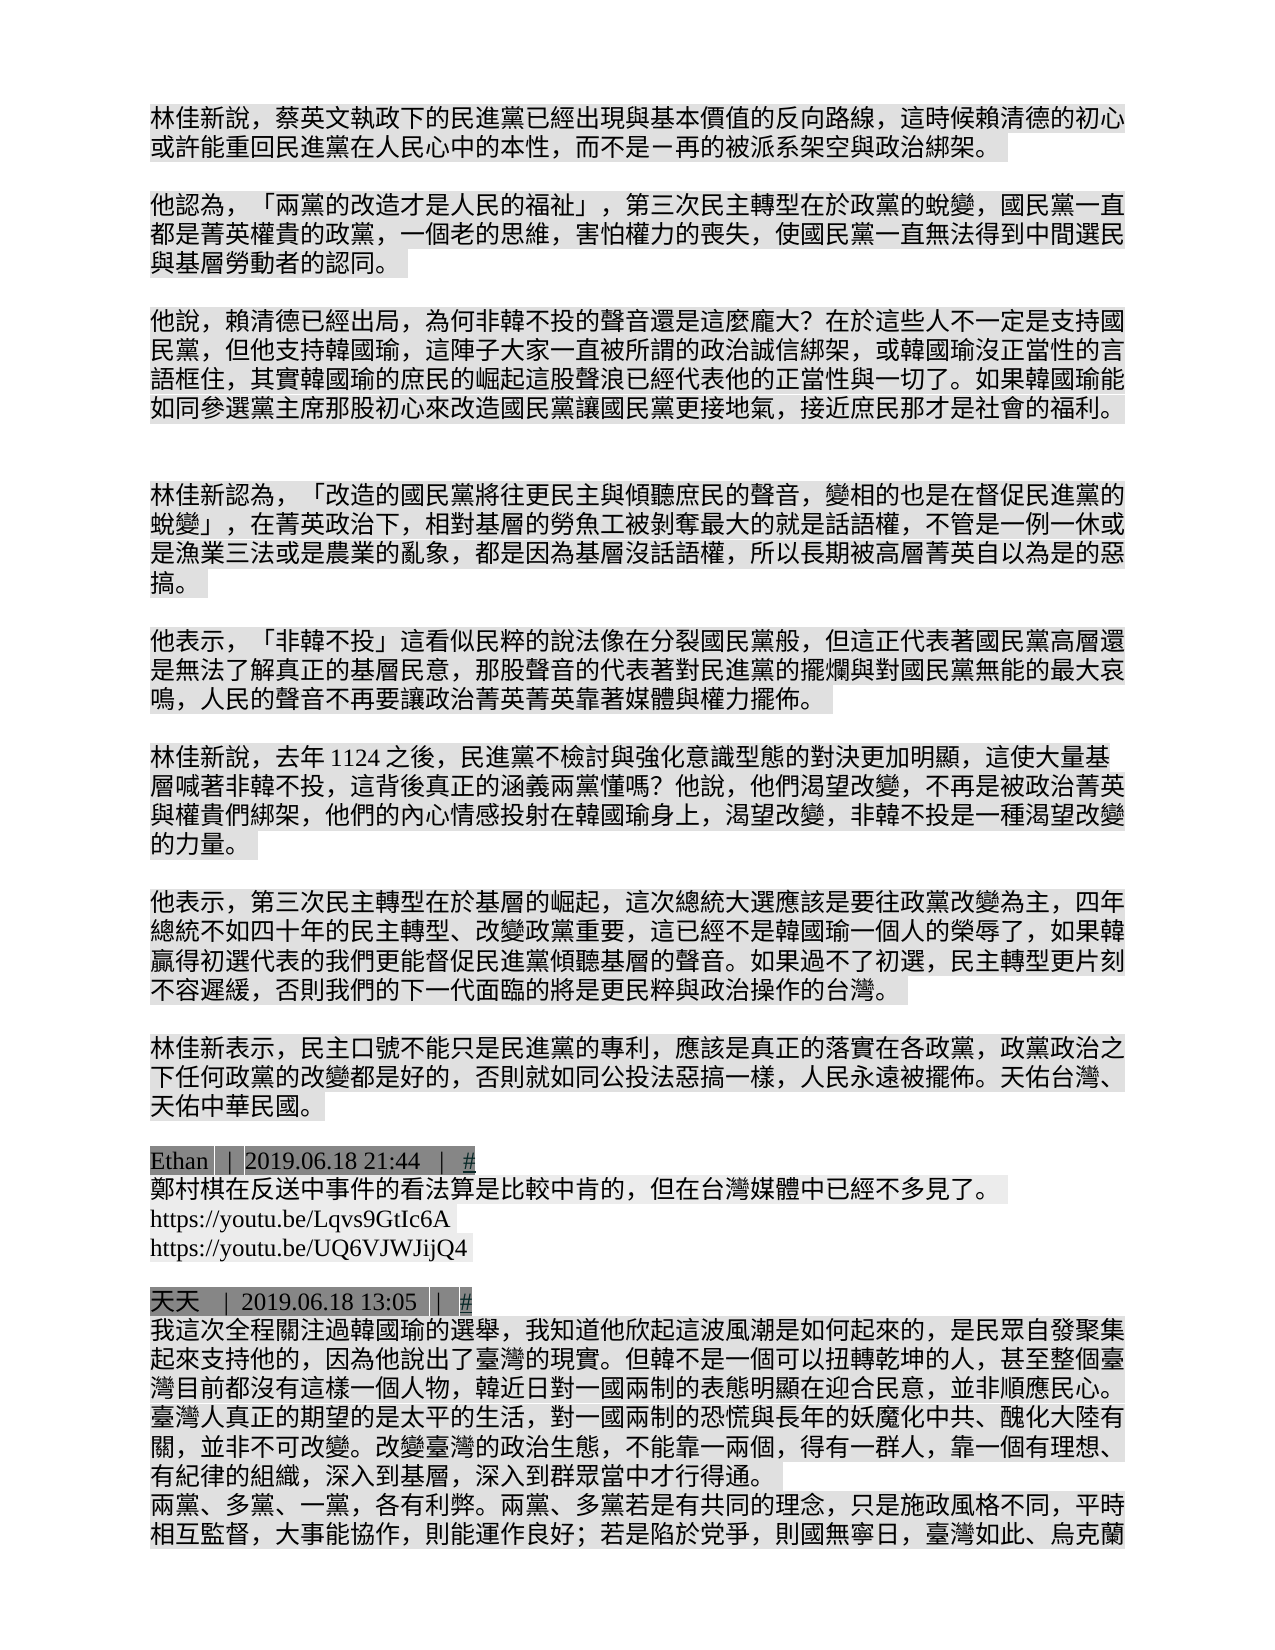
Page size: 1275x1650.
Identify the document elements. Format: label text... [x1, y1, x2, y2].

text 天天 | 2019.06.18 13:05 | # [150, 1287, 1125, 1316]
text 林佳新說，蔡英文執政下的民進黨已經出現與基本價值的反向路線，這時候賴清德的初心或許能重回民進黨在人民心中的本性，而不是ㄧ再的被派系架空與政治綁架。 他認為，「兩黨的改造才是人民的福祉」，第三次民主轉型在於政黨的蛻變，國民黨一直都是菁英權貴的政黨，一個老的思維，害怕權力的喪失，使國民黨一直無法得到中間選民與基層勞動者的認同。 他說，賴清德已經出局，為何非韓不投的聲音還是這麼龐大？在於這些人不一定是支持國民黨，但他支持韓國瑜，這陣子大家一直被所謂的政治誠信綁架，或韓國瑜沒正當性的言語框住，其實韓國瑜的庶民的崛起這股聲浪已經代表他的正當性與一切了。如果韓國瑜能如同參選黨主席那股初心來改造國民黨讓國民黨更接地氣，接近庶民那才是社會的福利。 林佳新認為，「改造的國民黨將往更民主與傾聽庶民的聲音，變相的也是在督促民進黨的蛻變」，在菁英政治下，相對基層的勞魚工被剝奪最大的就是話語權，不管是一例一休或是漁業三法或是農業的亂象，都是因為基層沒話語權，所以長期被高層菁英自以為是的惡搞。 他表示，「非韓不投」這看似民粹的說法像在分裂國民黨般，但這正代表著國民黨高層還是無法了解真正的基層民意，那股聲音的代表著對民進黨的擺爛與對國民黨無能的最大哀鳴，人民的聲音不再要讓政治菁英菁英靠著媒體與權力擺佈。 林佳新說，去年1124之後，民進黨不檢討與強化意識型態的對決更加明顯，這使大量基層喊著非韓不投，這背後真正的涵義兩黨懂嗎？他說，他們渴望改變，不再是被政治菁英與權貴們綁架，他們的內心情感投射在韓國瑜身上，渴望改變，非韓不投是一種渴望改變的力量。 他表示，第三次民主轉型在於基層的崛起，這次總統大選應該是要往政黨改變為主，四年總統不如四十年的民主轉型、改變政黨重要，這已經不是韓國瑜一個人的榮辱了，如果韓贏得初選代表的我們更能督促民進黨傾聽基層的聲音。如果過不了初選，民主轉型更片刻不容遲緩，否則我們的下一代面臨的將是更民粹與政治操作的台灣。 林佳新表示，民主口號不能只是民進黨的專利，應該是真正的落實在各政黨，政黨政治之下任何政黨的改變都是好的，否則就如同公投法惡搞一樣，人民永遠被擺佈。天佑台灣、天佑中華民國。 [150, 75, 1125, 1121]
text Ethan | 2019.06.18 21:44 | # [150, 1146, 1125, 1175]
text 我這次全程關注過韓國瑜的選舉，我知道他欣起這波風潮是如何起來的，是民眾自發聚集起來支持他的，因為他說出了臺灣的現實。但韓不是一個可以扭轉乾坤的人，甚至整個臺灣目前都沒有這樣一個人物，韓近日對一國兩制的表態明顯在迎合民意，並非順應民心。臺灣人真正的期望的是太平的生活，對一國兩制的恐慌與長年的妖魔化中共、醜化大陸有關，並非不可改變。改變臺灣的政治生態，不能靠一兩個，得有一群人，靠一個有理想、有紀律的組織，深入到基層，深入到群眾當中才行得通。 兩黨、多黨、一黨，各有利弊。兩黨、多黨若是有共同的理念，只是施政風格不同，平時相互監督，大事能協作，則能運作良好；若是陷於党爭，則國無寧日，臺灣如此、烏克蘭如此，許多學美國這套的國家都陷於這種困境，只問顏色而不問是非，以勝選為終極目標，決策沒有戰略性。一黨若能保持隊伍的純潔，可以有長遠的戰略規劃，可以有持續的改進，穩定地推行政策，因為承擔無限責任，可以快速回應民眾訴求；但若一党墮落成利益集團，後果也很嚴重，蘇共正是如此。可以說蘇共正是亡於自身的墮落，領導集體結成貪腐集團，欲將不法所得漂白，蘇共的解散是自上而下的，蘇共解體後，新貴都源自原來的領導集團就很說明問題。 國民黨就是一群有好處都出來搶，有危險都在躲的人，當年馬英九下臺，國民黨面臨解體的危險，結果無人出來擔當大任，只有洪出來收拾殘局。這次韓選舉大勝，一幫人又看到了機會，都跳了出來，當年這些人在哪？民進黨則是毫無廉恥，毫無底線的一群人結成的同盟，以上臺分髒為終極目標，不过民进党在管中闵上的操作，在转型委员会上暴出这样的丑闻，还有这么多人挺，也真是让人开了眼界。臺灣人能指望這兩個爛黨？柯的崛起的，也是民眾厭惡兩黨的惡鬥，想找個無黨的出來。柯這樣一個政治小丑，還有這麼高的人氣，真讓人不可思議。 政治體制哪種好，這個看效果，看國情，看歷史。當年冷戰期間，雙方都堅持自己的體制最好，都向對方陣營輸出革命。不能說雙方最初的動機都是陰謀，沒有真誠的成份。中共早年也向外輸出革命，不能說沒有理想主義的成分。 現在中共認識到，各國有各自的國情、有自己的文化，選擇什麼制度不能靠外力強推。所以中共現在不再向外輸出革命。大陸形成現在的體制，有歷史原因，有偶然因素也有必然因素。至於這個不變、那個不變，實則一直在變，並不僵化。中共是有過教條主義教訓的。大陸的文革，也是想嘗試一種大民主，從效果看是失敗的。公投看似最民主，卻是最無效，最容易出錯的決策方式。以為在追求民主，實則在追求平均。醫生能不能通過公眾表決來決定是否有業務能力？顯然不能，因為術業有專攻，得由專業人士來決定，但公眾可以表決此人是否具有醫德。重大決策難道可以大眾來表決？公投可以作為體現民意的方式，供專業的決策層參考，而不能作為最終決策者。人人有責，一定是無人負責。 一國兩制之於臺灣是最好地解決兩岸問題的方式，一個群體習慣了現有體制，如果沒有到革命的地步，是不希望有大的改變的。社會的重大變革總是充滿諸多的不確定性，這種不確定性就會帶來不安。若兩岸能真正開放，真誠交流，不同制度共存，共用經濟的繁榮、社會的穩定不失為兩岸人民之福。但若臺灣一味操縱民意，仇中反共，兩岸問題解決怕只能兵戎相見了，我是很擔心這種結局的。誰會得利？政客早有退路，大不了跑到國外，安享晚年，平民百姓如何逃過此劫？ [150, 1316, 1125, 1549]
text 鄭村棋在反送中事件的看法算是比較中肯的，但在台灣媒體中已經不多見了。 https://youtu.be/Lqvs9GtIc6A https://youtu.be/UQ6VJWJijQ4 [150, 1175, 1125, 1262]
